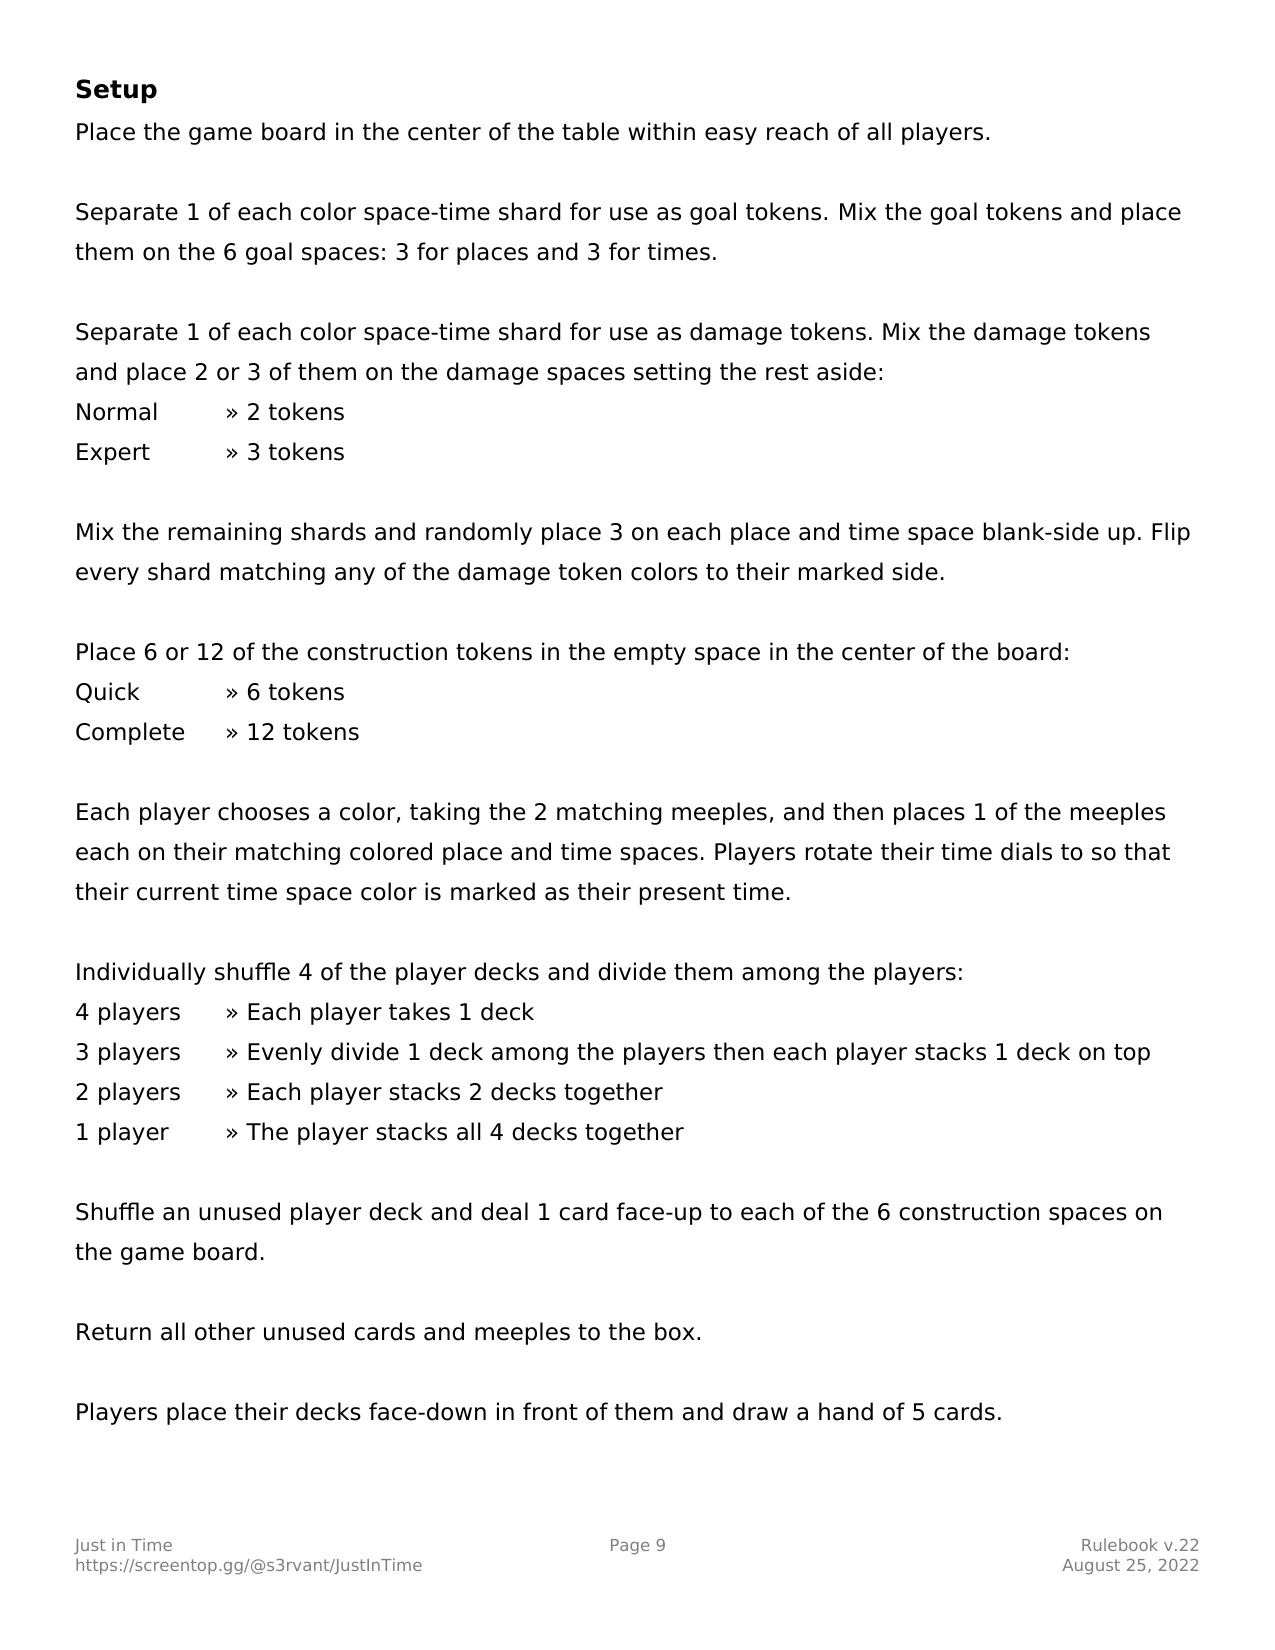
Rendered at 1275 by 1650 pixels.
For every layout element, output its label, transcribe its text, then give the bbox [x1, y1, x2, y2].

text Setup [75, 75, 1200, 104]
text Place the game board in the center of the table within easy reach of all players. [75, 119, 1200, 145]
text 1 player » The player stacks all 4 decks together [75, 1119, 1200, 1145]
text Quick » 6 tokens [75, 679, 1200, 705]
text Mix the remaining shards and randomly place 3 on each place and time space blank-side up. Flip every shard matching any of the damage token colors to their marked side. [75, 519, 1200, 585]
text 2 players » Each player stacks 2 decks together [75, 1079, 1200, 1105]
text Normal » 2 tokens [75, 399, 1200, 425]
text Players place their decks face-down in front of them and draw a hand of 5 cards. [75, 1399, 1200, 1425]
text 3 players » Evenly divide 1 deck among the players then each player stacks 1 deck on top [75, 1039, 1200, 1065]
text Place 6 or 12 of the construction tokens in the empty space in the center of the board: [75, 639, 1200, 665]
text Return all other unused cards and meeples to the box. [75, 1319, 1200, 1345]
text Separate 1 of each color space-time shard for use as damage tokens. Mix the damage tokens and place 2 or 3 of them on the damage spaces setting the rest aside: [75, 319, 1200, 385]
text Individually shuffle 4 of the player decks and divide them among the players: [75, 959, 1200, 985]
text 4 players » Each player takes 1 deck [75, 999, 1200, 1025]
text Each player chooses a color, taking the 2 matching meeples, and then places 1 of the meeples each on their matching colored place and time spaces. Players rotate their time dials to so that their current time space color is marked as their present time. [75, 799, 1200, 905]
text Shuffle an unused player deck and deal 1 card face-up to each of the 6 construction spaces on the game board. [75, 1199, 1200, 1265]
text Expert » 3 tokens [75, 439, 1200, 465]
text Separate 1 of each color space-time shard for use as goal tokens. Mix the goal tokens and place them on the 6 goal spaces: 3 for places and 3 for times. [75, 199, 1200, 265]
text Complete » 12 tokens [75, 719, 1200, 745]
